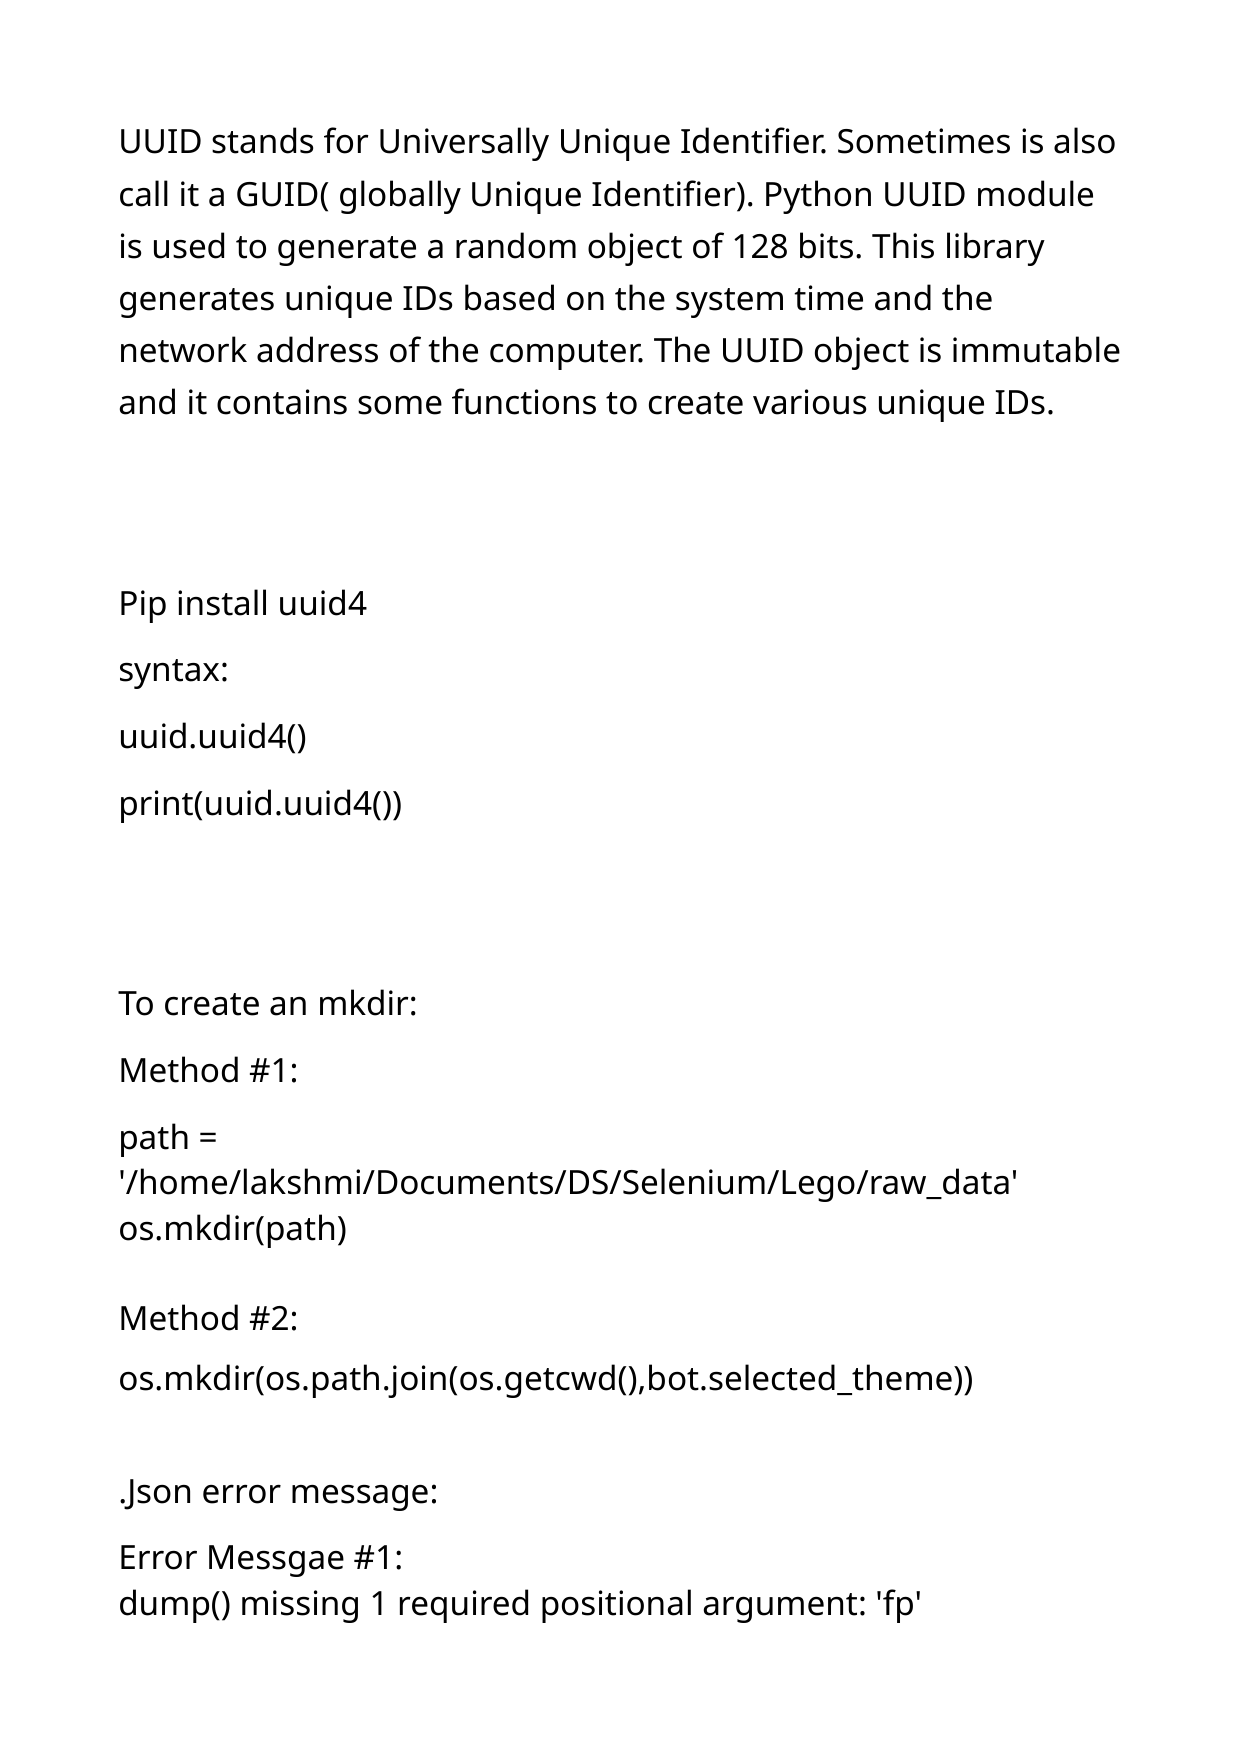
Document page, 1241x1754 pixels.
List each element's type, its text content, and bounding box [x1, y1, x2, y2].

text Pip install uuid4 [118, 579, 1122, 625]
text os.mkdir(os.path.join(os.getcwd(),bot.selected_theme)) [118, 1355, 1122, 1401]
text UUID stands for Universally Unique Identifier. Sometimes is also call it a GUID( globally Unique Identifier). Python UUID module is used to generate a random object of 128 bits. This library generates unique IDs based on the system time and the network address of the computer. The UUID object is immutable and it contains some functions to create various unique IDs. [118, 118, 1122, 424]
text dump() missing 1 required positional argument: 'fp' [118, 1579, 1122, 1625]
text syntax: [118, 646, 1122, 692]
text Error Messgae #1: [118, 1534, 1122, 1579]
text uuid.uuid4() [118, 713, 1122, 758]
text os.mkdir(path) [118, 1204, 1122, 1250]
text Method #2: [118, 1295, 1122, 1341]
text .Json error message: [118, 1467, 1122, 1513]
text Method #1: [118, 1047, 1122, 1092]
text print(uuid.uuid4()) [118, 780, 1122, 825]
text To create an mkdir: [118, 980, 1122, 1025]
text path = '/home/lakshmi/Documents/DS/Selenium/Lego/raw_data' [118, 1113, 1122, 1204]
